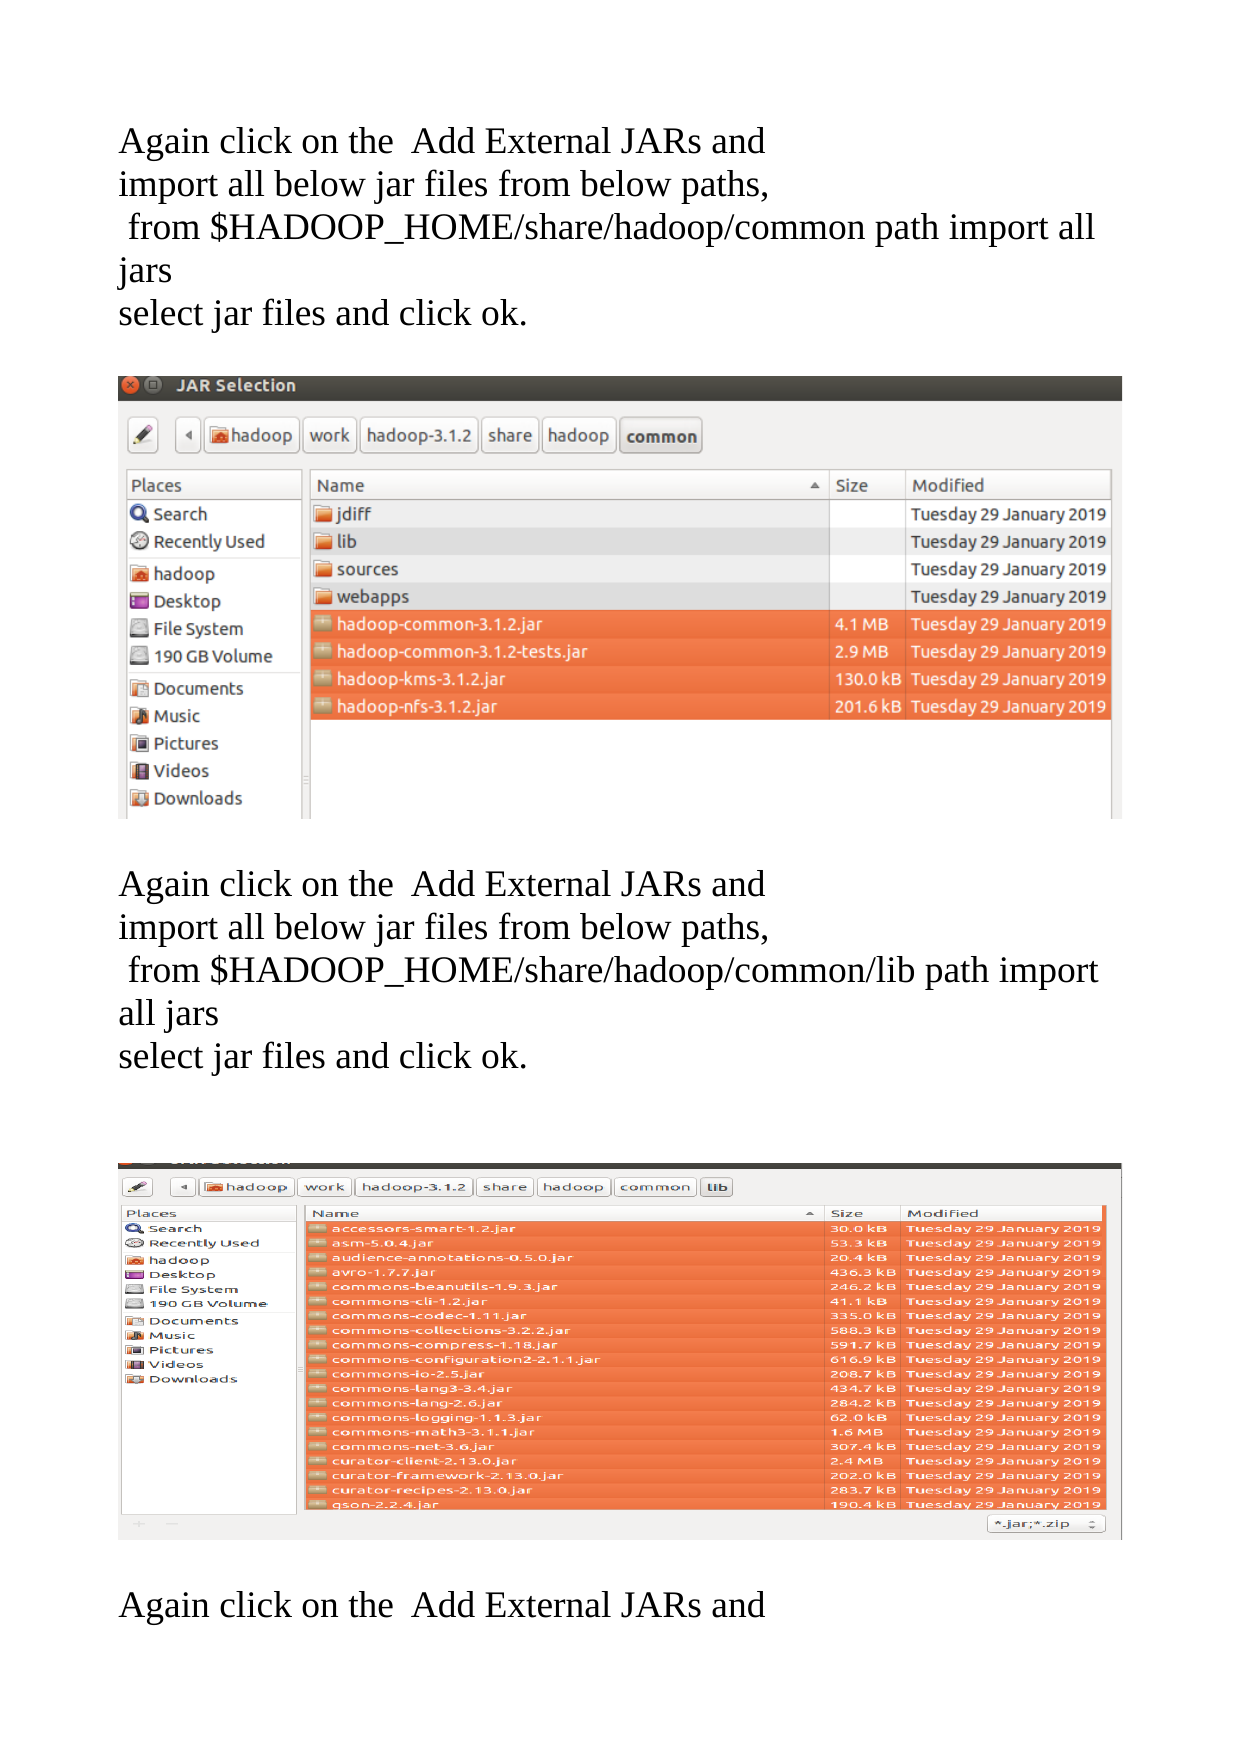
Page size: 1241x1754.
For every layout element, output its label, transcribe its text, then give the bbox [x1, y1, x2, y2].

text Again click on the Add External JARs and [118, 1582, 1122, 1625]
text from $HADOOP_HOME/share/hadoop/common/lib path import all jars [118, 947, 1122, 1034]
picture [118, 376, 1123, 819]
text Again click on the Add External JARs and [118, 118, 1122, 161]
picture [118, 1163, 1123, 1540]
text import all below jar files from below paths, [118, 904, 1122, 947]
text from $HADOOP_HOME/share/hadoop/common path import all jars [118, 204, 1122, 291]
text select jar files and click ok. [118, 291, 1122, 334]
text Again click on the Add External JARs and [118, 861, 1122, 904]
text import all below jar files from below paths, [118, 161, 1122, 204]
text select jar files and click ok. [118, 1034, 1122, 1077]
